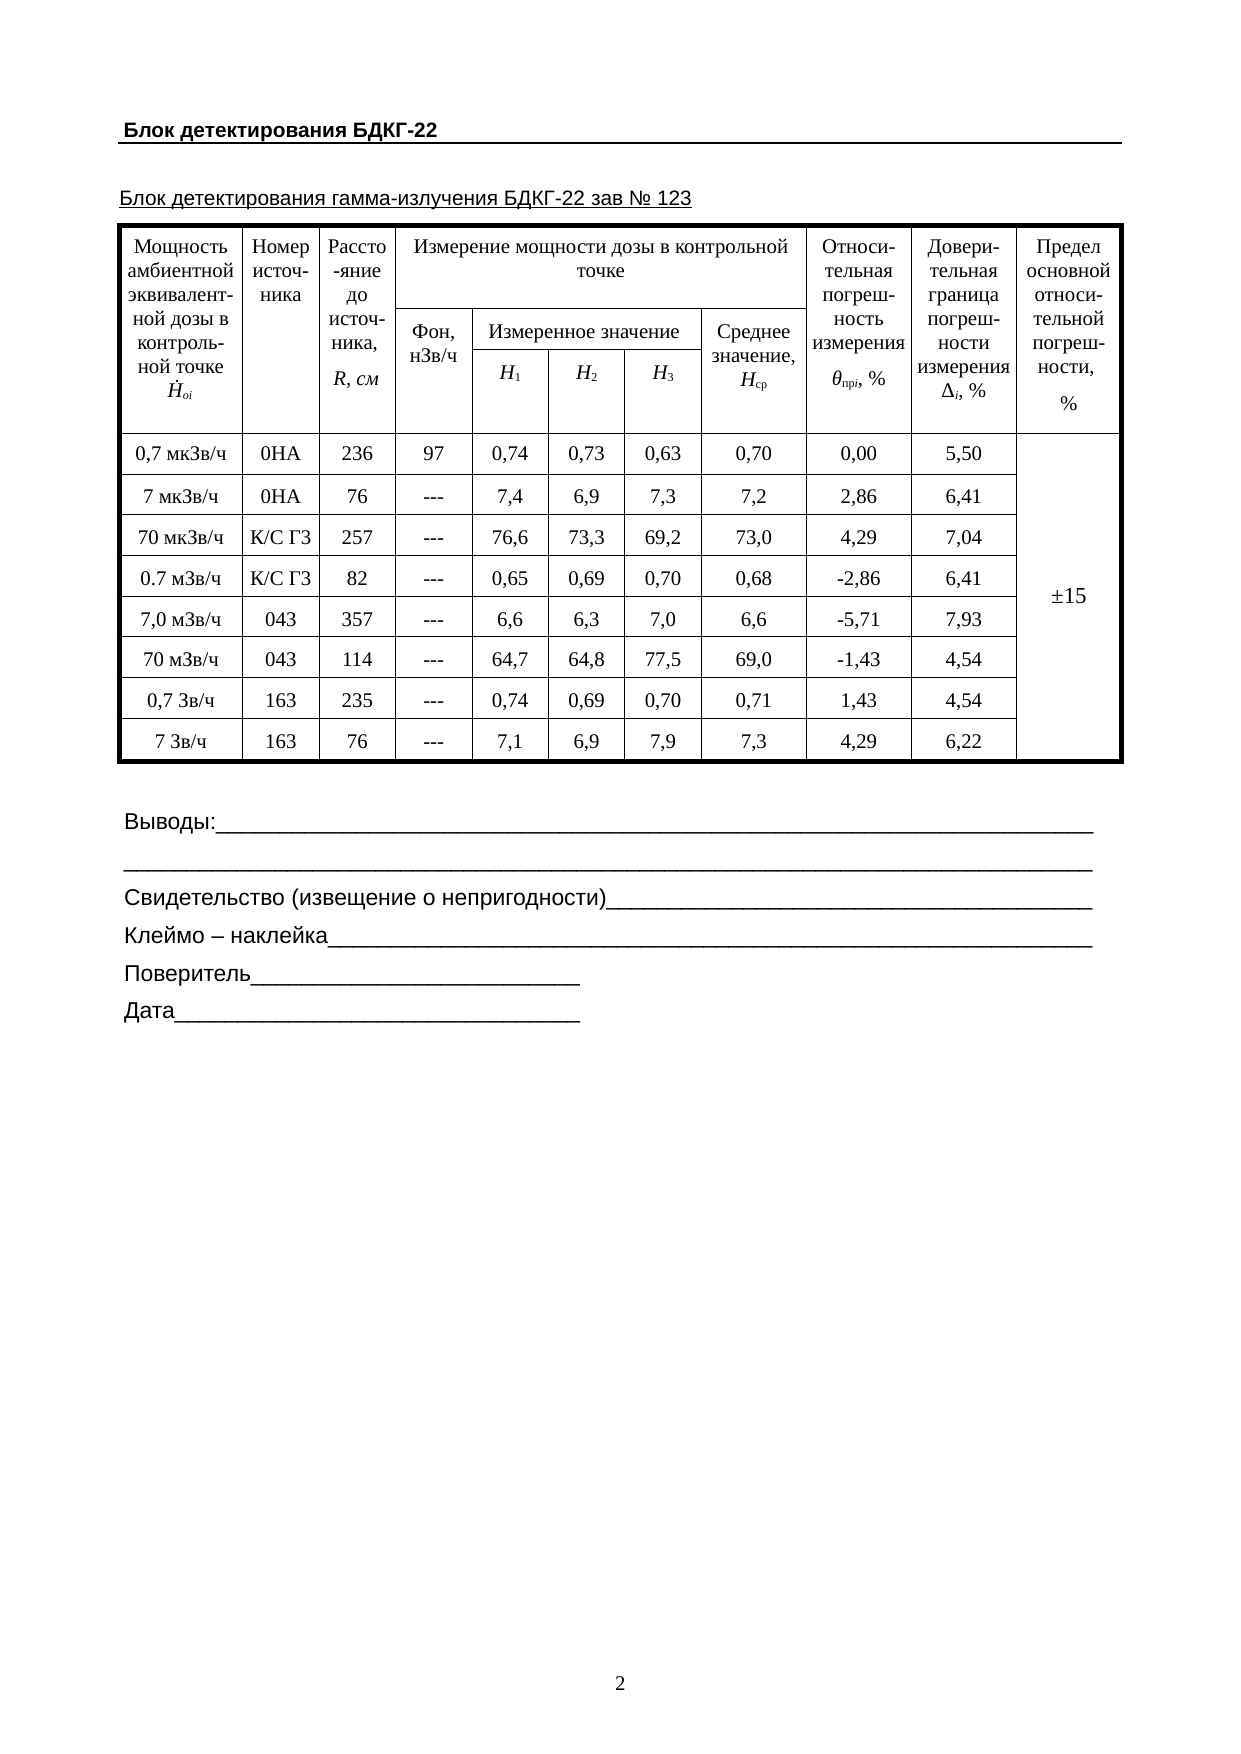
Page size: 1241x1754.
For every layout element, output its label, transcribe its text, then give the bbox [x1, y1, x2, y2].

table_cell --- [396, 637, 472, 677]
table_cell 0НА [243, 475, 319, 514]
table_cell 7,93 [912, 597, 1016, 636]
table_cell H3 [625, 350, 701, 433]
table_cell 0,70 [702, 434, 806, 473]
table_cell 0,71 [702, 678, 806, 718]
table_cell 73,3 [549, 515, 624, 555]
table_cell 0,70 [625, 556, 701, 596]
table_cell 0.7 мЗв/ч [122, 556, 242, 596]
table_cell 6,6 [473, 597, 548, 636]
table_cell 0НА [243, 434, 319, 473]
table_cell ±15 [1017, 434, 1119, 758]
table_cell 82 [320, 556, 395, 596]
table_cell 0,7 Зв/ч [122, 678, 242, 718]
table_cell 97 [396, 434, 472, 473]
table_cell -2,86 [807, 556, 911, 596]
table_cell 163 [243, 719, 319, 758]
table_cell 7 Зв/ч [122, 719, 242, 758]
table_cell H2 [549, 350, 624, 433]
table_cell 043 [243, 597, 319, 636]
table_cell 0,69 [549, 678, 624, 718]
table_cell 7,04 [912, 515, 1016, 555]
table_cell 77,5 [625, 637, 701, 677]
table_cell 7 мкЗв/ч [122, 475, 242, 514]
table_cell 2,86 [807, 475, 911, 514]
table_cell 0,00 [807, 434, 911, 473]
table_cell 6,22 [912, 719, 1016, 758]
table_cell 7,3 [625, 475, 701, 514]
table_cell Довери-тельная граница погреш-ности измерения Δi, % [912, 228, 1016, 433]
table_cell 043 [243, 637, 319, 677]
table_cell Клеймо – наклейка [118, 916, 1122, 954]
table_cell --- [396, 719, 472, 758]
table_header Выводы: [118, 803, 1122, 840]
table_cell Относи-тельная погреш-ность измерения θпрi, % [807, 228, 911, 433]
table_cell 7,0 [625, 597, 701, 636]
table_cell 0,74 [473, 678, 548, 718]
table_cell 0,73 [549, 434, 624, 473]
table_cell Измерение мощности дозы в контрольной точке [396, 228, 806, 308]
table_cell 6,9 [549, 719, 624, 758]
table_cell 69,2 [625, 515, 701, 555]
table_cell 7,0 мЗв/ч [122, 597, 242, 636]
table_cell 4,29 [807, 515, 911, 555]
table_cell 4,54 [912, 678, 1016, 718]
table_cell 6,41 [912, 475, 1016, 514]
table_cell 70 мЗв/ч [122, 637, 242, 677]
table_cell Предел основной относи-тельной погреш-ности, % [1017, 228, 1119, 433]
table_cell --- [396, 515, 472, 555]
table_cell 257 [320, 515, 395, 555]
table_cell 357 [320, 597, 395, 636]
table_cell --- [396, 556, 472, 596]
table_cell 64,8 [549, 637, 624, 677]
table_cell 0,63 [625, 434, 701, 473]
table_cell Измеренное значение [473, 309, 701, 349]
table_cell 4,29 [807, 719, 911, 758]
table_cell Мощность амбиентной эквивалент-ной дозы в контроль-ной точке Ḣoi [122, 228, 242, 433]
table_cell 0,69 [549, 556, 624, 596]
table_cell 6,3 [549, 597, 624, 636]
table_cell 6,6 [702, 597, 806, 636]
table_cell -5,71 [807, 597, 911, 636]
table_cell --- [396, 597, 472, 636]
table_cell -1,43 [807, 637, 911, 677]
table_cell 236 [320, 434, 395, 473]
table_cell 73,0 [702, 515, 806, 555]
table_cell 70 мкЗв/ч [122, 515, 242, 555]
table_cell 5,50 [912, 434, 1016, 473]
table_cell К/С Г3 [243, 515, 319, 555]
table_cell --- [396, 678, 472, 718]
table_cell 7,9 [625, 719, 701, 758]
table_cell 6,41 [912, 556, 1016, 596]
table_cell 0,7 мкЗв/ч [122, 434, 242, 473]
table_cell 0,70 [625, 678, 701, 718]
table_cell 69,0 [702, 637, 806, 677]
table_cell 7,1 [473, 719, 548, 758]
table_cell Номер источ-ника [243, 228, 319, 433]
table_cell 64,7 [473, 637, 548, 677]
table_cell Дата [118, 992, 1122, 1029]
table_cell 4,54 [912, 637, 1016, 677]
table_cell 76,6 [473, 515, 548, 555]
table_cell Среднее значение, Hср [702, 309, 806, 433]
table_cell 114 [320, 637, 395, 677]
table_header Блок детектирования гамма-излучения БДКГ-22 зав № 123 [119, 174, 1121, 223]
table_cell [118, 840, 1122, 878]
table_cell 0,65 [473, 556, 548, 596]
table_cell Поверитель [118, 954, 1122, 992]
table_cell 235 [320, 678, 395, 718]
table_cell 7,3 [702, 719, 806, 758]
table_cell H1 [473, 350, 548, 433]
table_cell Рассто-яние до источ-ника, R, см [320, 228, 395, 433]
table_cell 7,4 [473, 475, 548, 514]
table_cell 76 [320, 719, 395, 758]
table_cell 0,74 [473, 434, 548, 473]
table_cell 0,68 [702, 556, 806, 596]
table_cell --- [396, 475, 472, 514]
table_cell Свидетельство (извещение о непригодности) [118, 878, 1122, 916]
table_cell 1,43 [807, 678, 911, 718]
table_cell 163 [243, 678, 319, 718]
table_cell 76 [320, 475, 395, 514]
table_cell 7,2 [702, 475, 806, 514]
table_cell К/С Г3 [243, 556, 319, 596]
table_cell 6,9 [549, 475, 624, 514]
table_cell Фон, нЗв/ч [396, 309, 472, 433]
